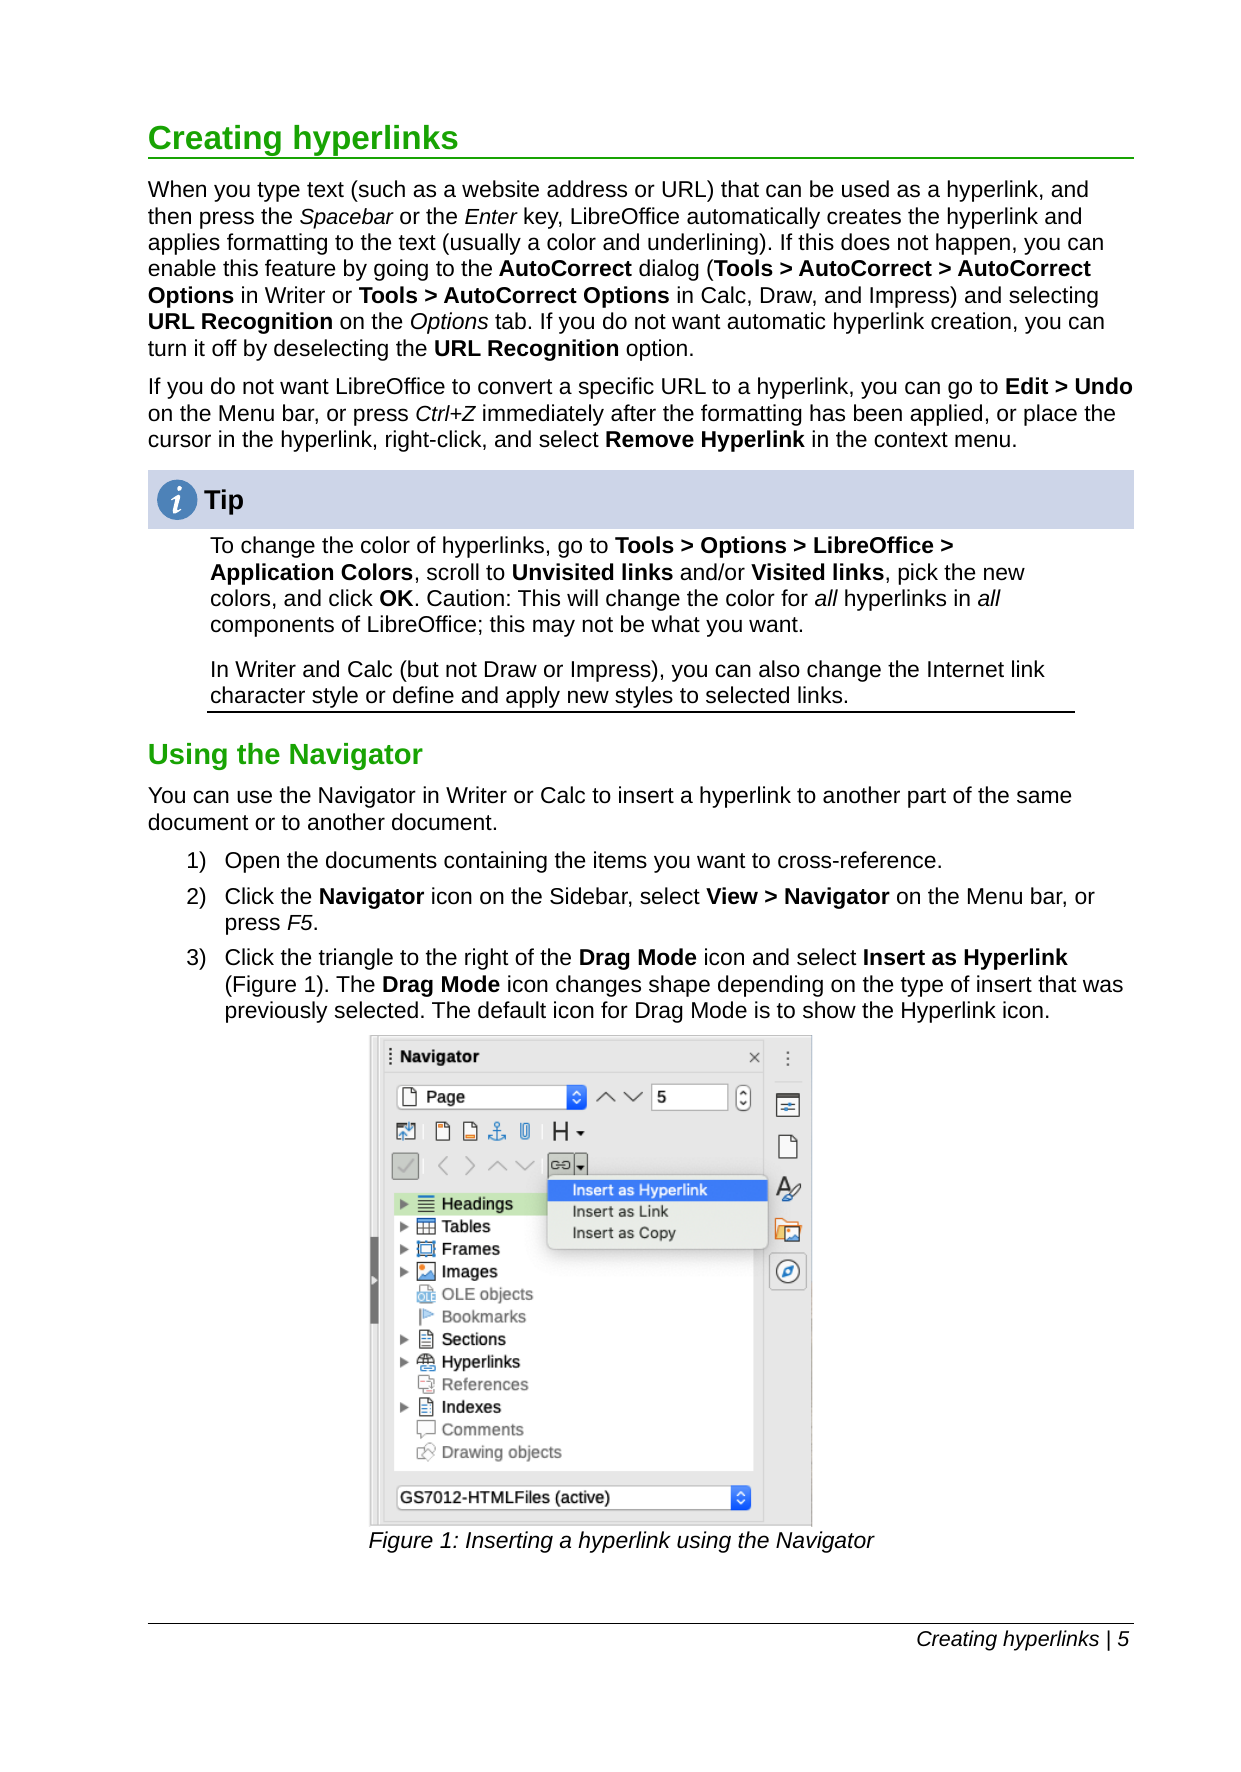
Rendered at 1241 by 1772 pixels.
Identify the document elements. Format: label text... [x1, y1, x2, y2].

subtitle Creating hyperlinks [148, 118, 1134, 157]
text In Writer and Calc (but not Draw or Impress), you can also change the Internet link character style or define and apply new styles to selected links. [207, 652, 1075, 711]
subtitle Tip [148, 470, 1134, 529]
text To change the color of hyperlinks, go to Tools > Options > LibreOffice > Application Colors, scroll to Unvisited links and/or Visited links, pick the new colors, and click OK. Caution: This will change the color for all hyperlinks in all components of LibreOffice; this may not be what you want. [207, 529, 1075, 638]
text When you type text (such as a website address or URL) that can be used as a hyperlink, and then press the Spacebar or the Enter key, LibreOffice automatically creates the hyperlink and applies formatting to the text (usually a color and underlining). If this does not happen, you can enable this feature by going to the AutoCorrect dialog (Tools > AutoCorrect > AutoCorrect Options in Writer or Tools > AutoCorrect Options in Calc, Draw, and Impress) and selecting URL Recognition on the Options tab. If you do not want automatic hyperlink creation, you can turn it off by deselecting the URL Recognition option. [148, 176, 1134, 361]
list Click the triangle to the right of the Drag Mode icon and select Insert as Hyperlink (Figure 1). The Drag Mode icon changes shape depending on the type of insert that was previously selected. The default icon for Drag Mode is to show the Hyperlink icon. [207, 944, 1134, 1023]
text Figure 1: Inserting a hyperlink using the Navigator [368, 1035, 913, 1553]
text If you do not want LibreOffice to convert a specific URL to a hyperlink, you can go to Edit > Undo on the Menu bar, or press Ctrl+Z immediately after the formatting has been applied, or place the cursor in the hyperlink, right-click, and select Remove Hyperlink in the context menu. [148, 373, 1134, 452]
subtitle Using the Navigator [148, 737, 1134, 771]
list Open the documents containing the items you want to cross-reference. [207, 847, 1134, 874]
text You can use the Navigator in Writer or Calc to insert a hyperlink to another part of the same document or to another document. [148, 782, 1134, 835]
list Click the Navigator icon on the Sidebar, select View > Navigator on the Menu bar, or press F5. [207, 883, 1134, 935]
picture [368, 1035, 813, 1527]
